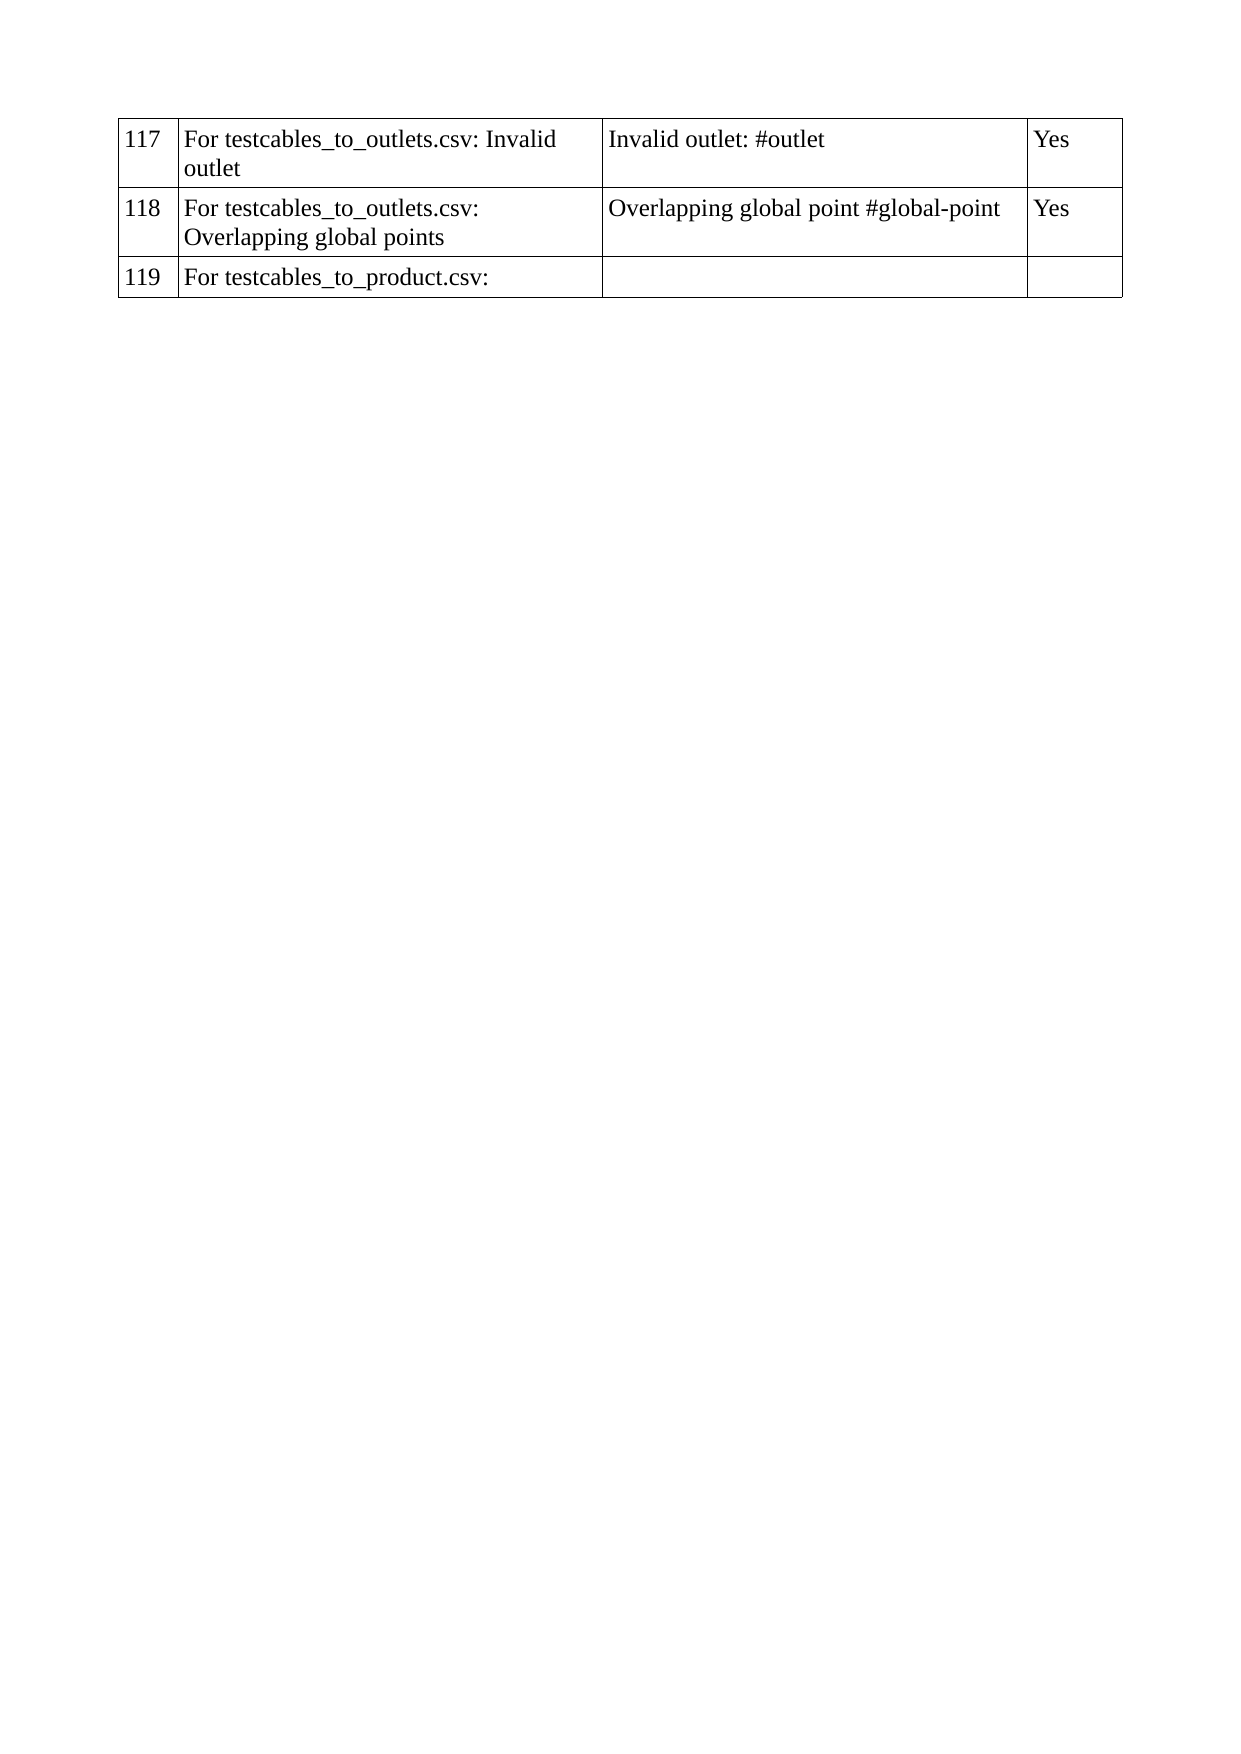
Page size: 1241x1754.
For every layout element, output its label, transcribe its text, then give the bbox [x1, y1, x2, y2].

table_cell For testcables_to_outlets.csv: Invalid outlet [179, 119, 602, 187]
table_cell Yes [1028, 119, 1122, 187]
table_cell 119 [119, 257, 178, 297]
table_cell Invalid outlet: #outlet [603, 119, 1027, 187]
table_cell [1028, 257, 1122, 297]
table_cell Overlapping global point #global-point [603, 188, 1027, 256]
table_cell Yes [1028, 188, 1122, 256]
table_cell For testcables_to_outlets.csv: Overlapping global points [179, 188, 602, 256]
table_cell 117 [119, 119, 178, 187]
table_cell 118 [119, 188, 178, 256]
table_cell [603, 257, 1027, 297]
table_cell For testcables_to_product.csv: [179, 257, 602, 297]
